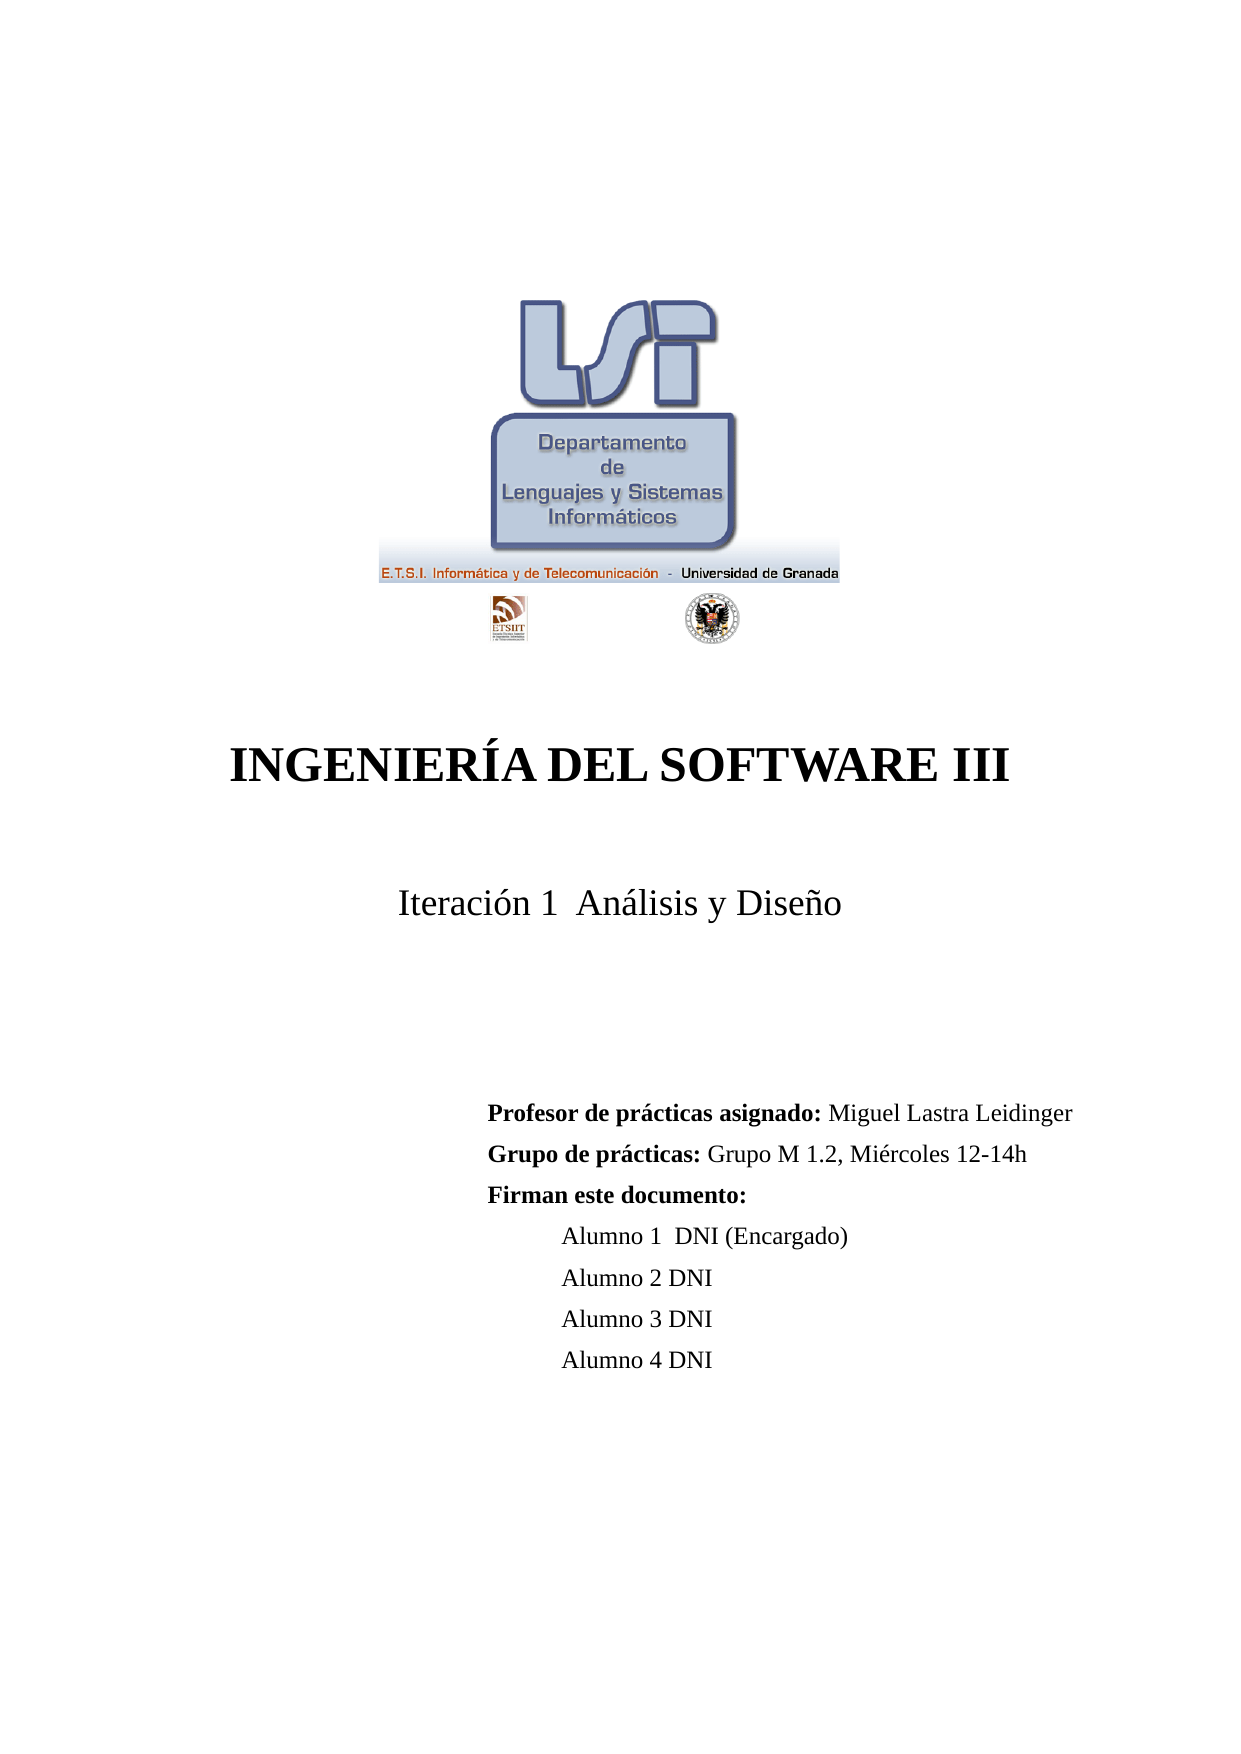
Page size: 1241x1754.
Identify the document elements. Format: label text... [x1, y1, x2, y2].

text Profesor de prácticas asignado: Miguel Lastra Leidinger [118, 1098, 1122, 1126]
text Iteración 1 Análisis y Diseño [118, 880, 1122, 923]
text Alumno 2 DNI [118, 1263, 1122, 1291]
text Alumno 1 DNI (Encargado) [118, 1221, 1122, 1250]
text Alumno 4 DNI [118, 1345, 1122, 1374]
text Firman este documento: [118, 1180, 1122, 1209]
text Grupo de prácticas: Grupo M 1.2, Miércoles 12-14h [118, 1139, 1122, 1168]
text Alumno 3 DNI [118, 1304, 1122, 1333]
text INGENIERÍA DEL SOFTWARE III [118, 735, 1122, 793]
